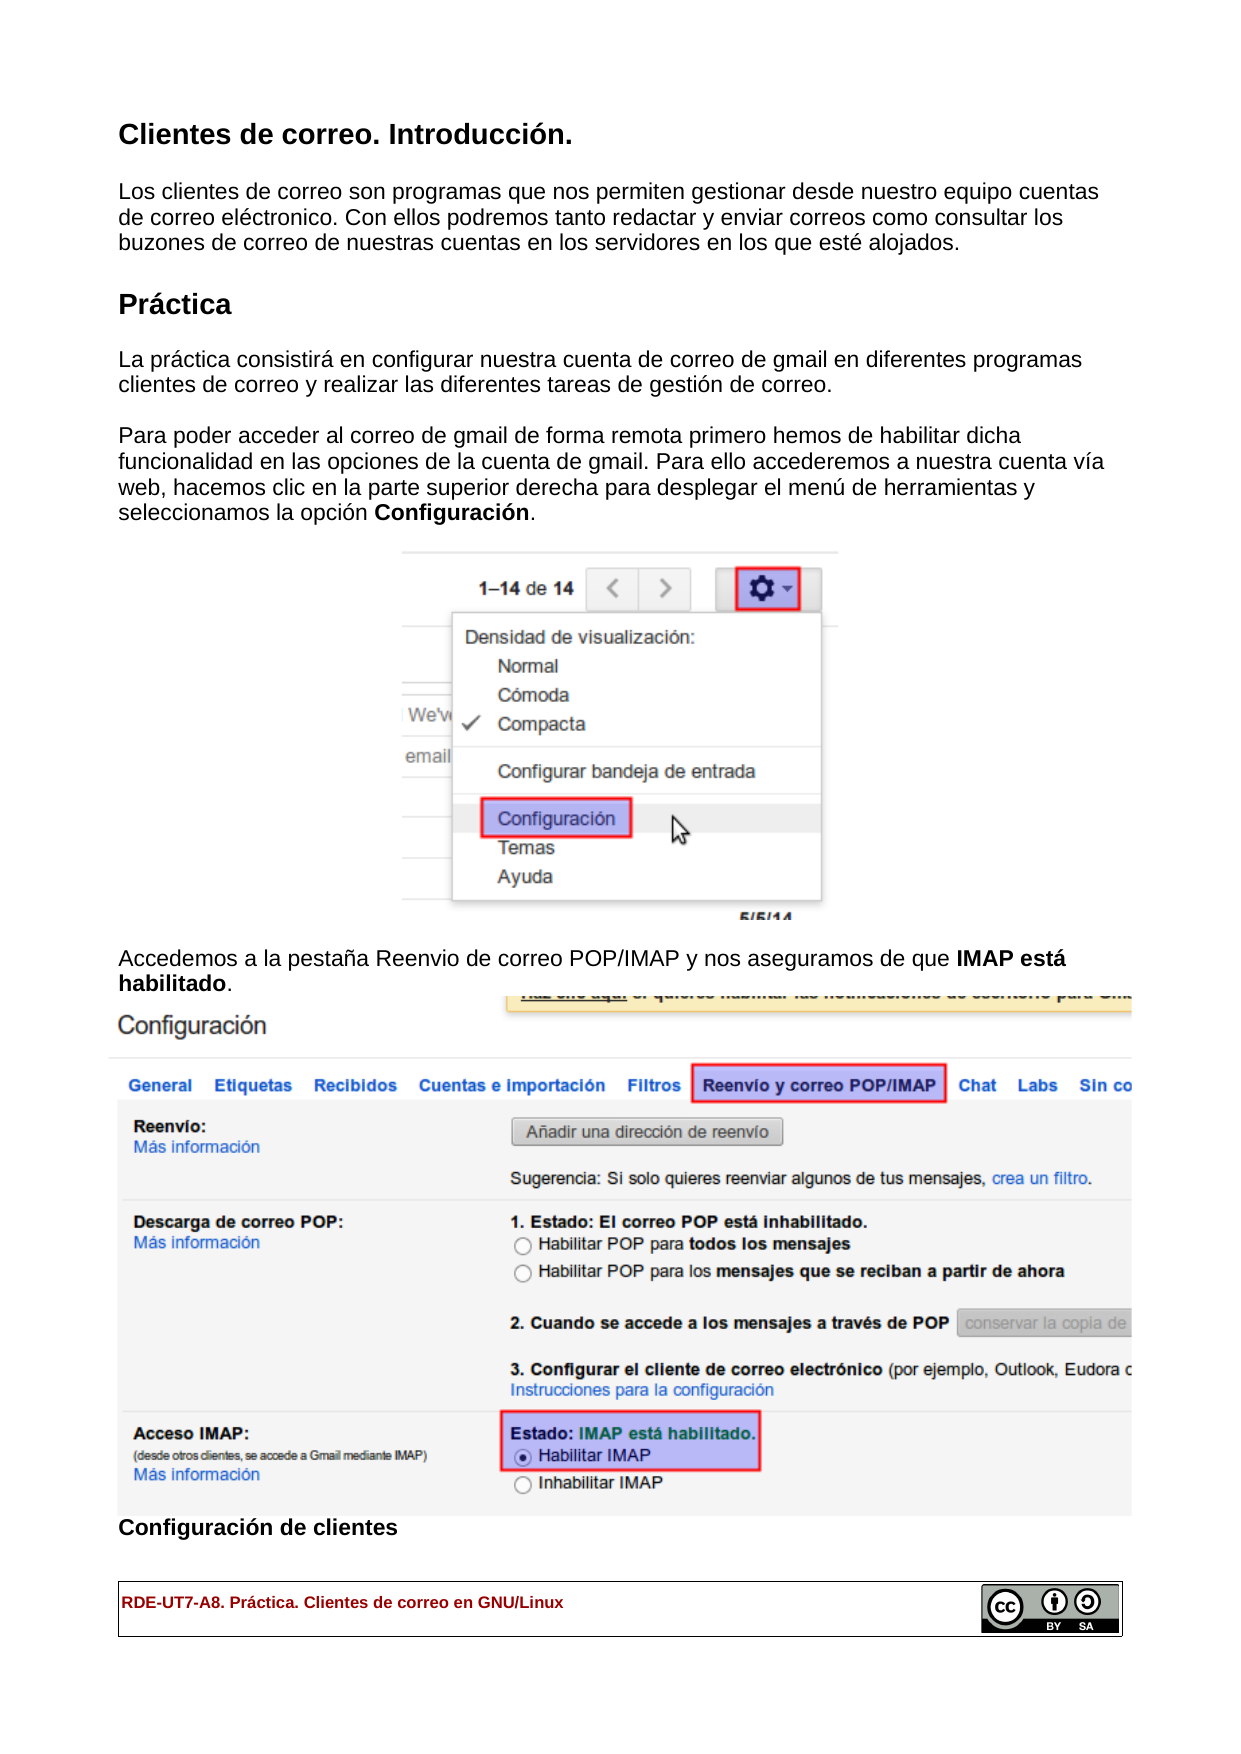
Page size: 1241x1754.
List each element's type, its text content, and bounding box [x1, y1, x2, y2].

picture [401, 551, 839, 920]
text Los clientes de correo son programas que nos permiten gestionar desde nuestro equipo cuentas de correo eléctronico. Con ellos podremos tanto redactar y enviar correos como consultar los buzones de correo de nuestras cuentas en los servidores en los que esté alojados. [118, 179, 1122, 256]
text Para poder acceder al correo de gmail de forma remota primero hemos de habilitar dicha funcionalidad en las opciones de la cuenta de gmail. Para ello accederemos a nuestra cuenta vía web, hacemos clic en la parte superior derecha para desplegar el menú de herramientas y seleccionamos la opción Configuración. [118, 423, 1122, 526]
text Accedemos a la pestaña Reenvio de correo POP/IMAP y nos aseguramos de que IMAP está habilitado. [118, 945, 1122, 996]
picture [981, 1584, 1119, 1633]
text La práctica consistirá en configurar nuestra cuenta de correo de gmail en diferentes programas clientes de correo y realizar las diferentes tareas de gestión de correo. [118, 346, 1122, 398]
text Configuración de clientes [118, 1516, 1122, 1541]
picture [108, 996, 1132, 1516]
subtitle Práctica [118, 288, 1122, 321]
subtitle Clientes de correo. Introducción. [118, 118, 1122, 151]
